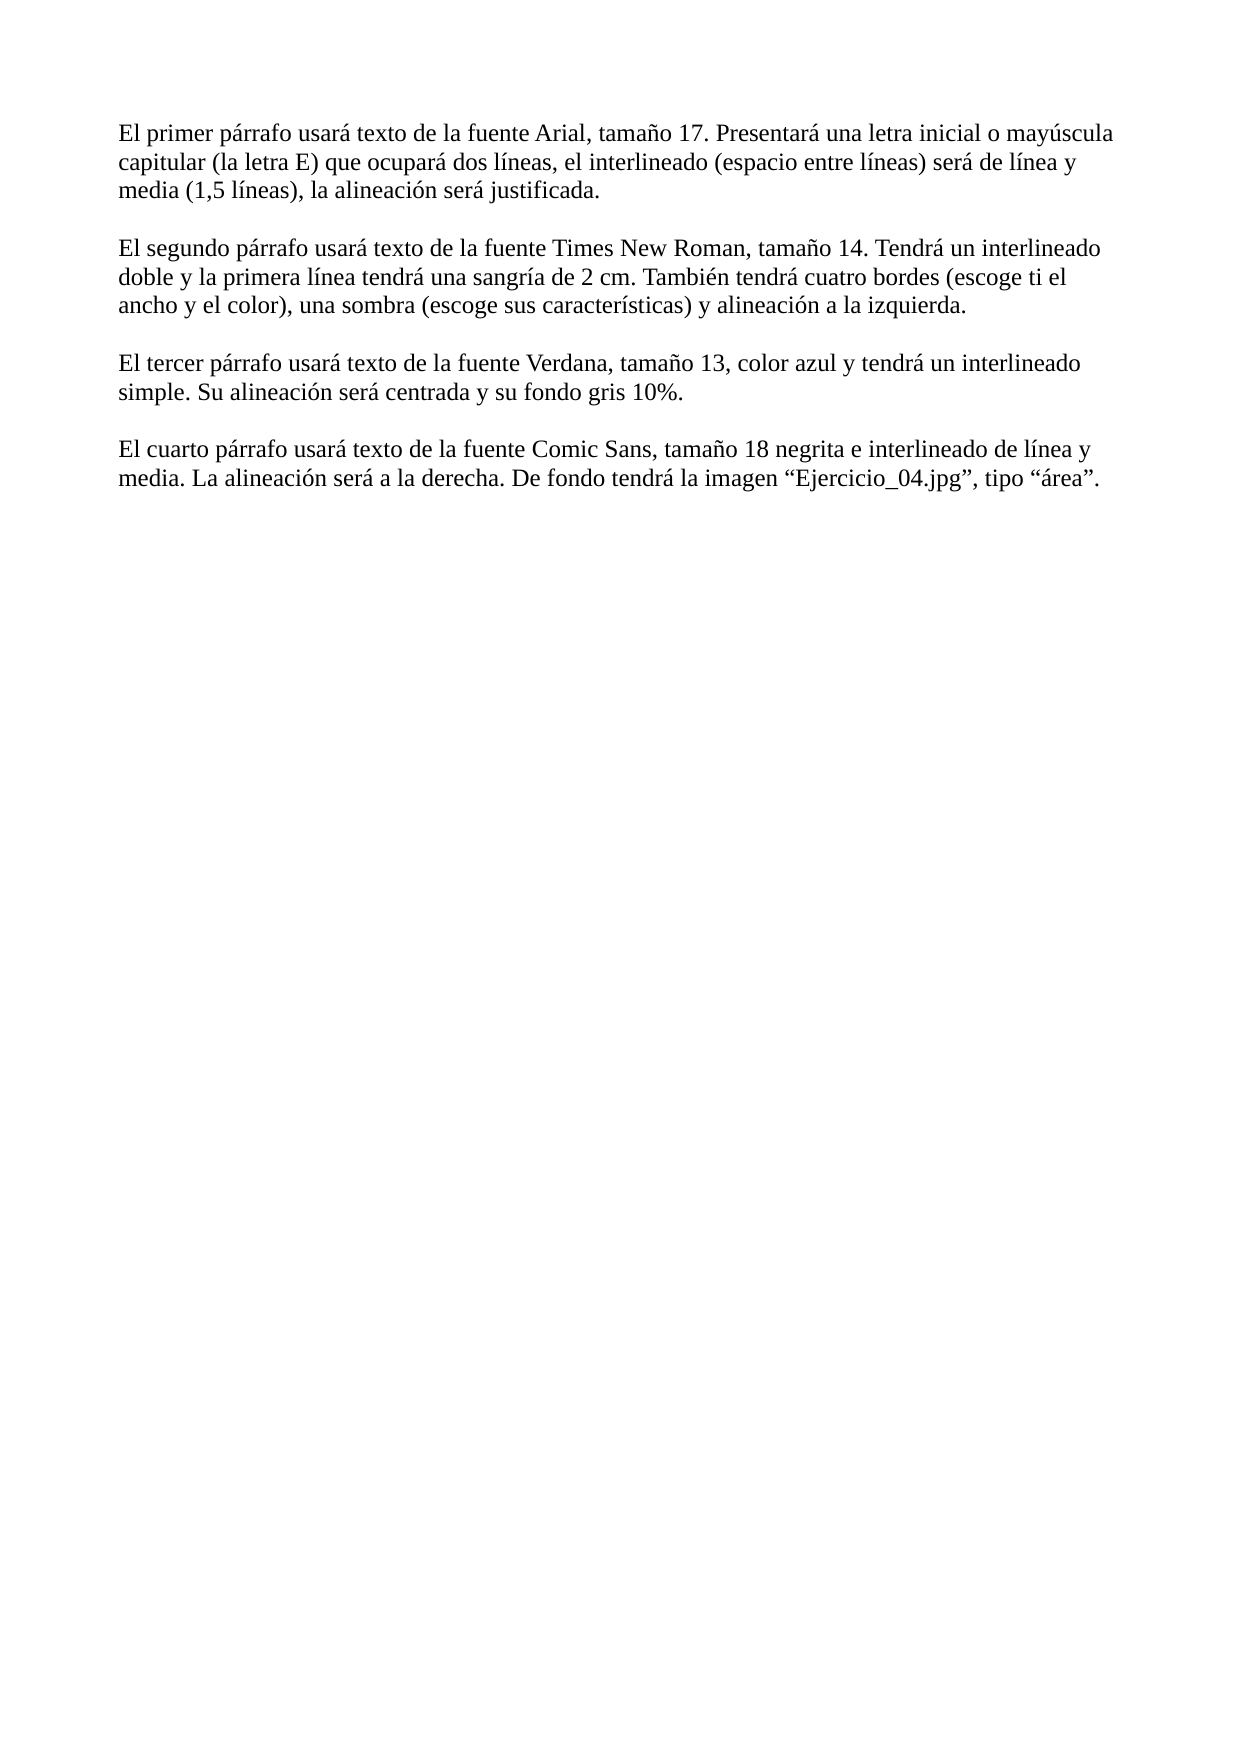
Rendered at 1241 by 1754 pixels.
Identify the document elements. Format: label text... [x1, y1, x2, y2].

text El segundo párrafo usará texto de la fuente Times New Roman, tamaño 14. Tendrá un interlineado doble y la primera línea tendrá una sangría de 2 cm. También tendrá cuatro bordes (escoge ti el ancho y el color), una sombra (escoge sus características) y alineación a la izquierda. [118, 233, 1122, 319]
text El cuarto párrafo usará texto de la fuente Comic Sans, tamaño 18 negrita e interlineado de línea y media. La alineación será a la derecha. De fondo tendrá la imagen “Ejercicio_04.jpg”, tipo “área”. [118, 434, 1122, 492]
text El primer párrafo usará texto de la fuente Arial, tamaño 17. Presentará una letra inicial o mayúscula capitular (la letra E) que ocupará dos líneas, el interlineado (espacio entre líneas) será de línea y media (1,5 líneas), la alineación será justificada. [118, 118, 1122, 204]
text El tercer párrafo usará texto de la fuente Verdana, tamaño 13, color azul y tendrá un interlineado simple. Su alineación será centrada y su fondo gris 10%. [118, 348, 1122, 406]
